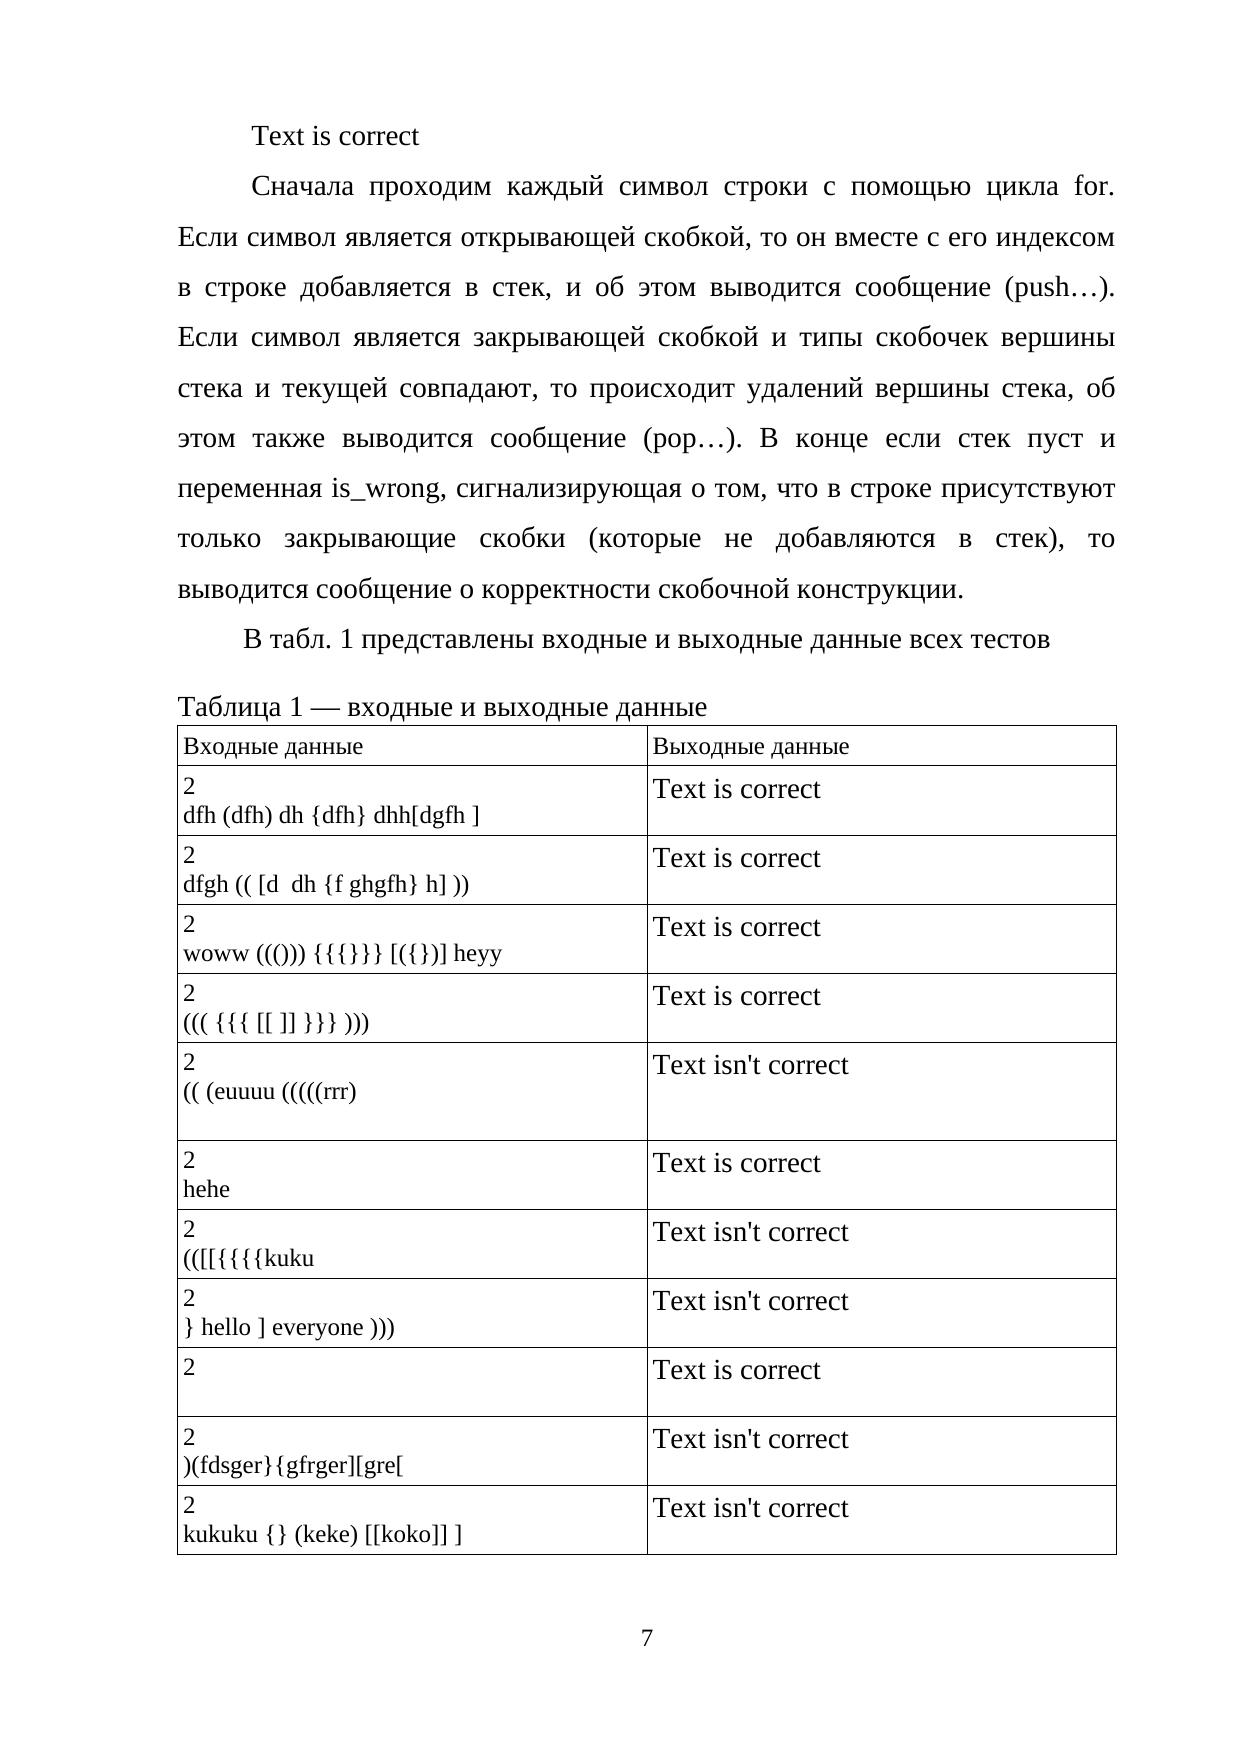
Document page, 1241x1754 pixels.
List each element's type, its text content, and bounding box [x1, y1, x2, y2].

table_cell Text is correct [648, 974, 1116, 1042]
table_cell Text isn't correct [648, 1417, 1116, 1485]
text Text is correct [177, 118, 1116, 152]
table_cell Text isn't correct [648, 1279, 1116, 1347]
table_cell 2 } hello ] everyone ))) [178, 1279, 647, 1347]
text Сначала проходим каждый символ строки с помощью цикла for. Если символ является открывающей скобкой, то он вместе с его индексом в строке добавляется в стек, и об этом выводится сообщение (push…). Если символ является закрывающей скобкой и типы скобочек вершины стека и текущей совпадают, то происходит удалений вершины стека, об этом также выводится сообщение (pop…). В конце если стек пуст и переменная is_wrong, сигнализирующая о том, что в строке присутствуют только закрывающие скобки (которые не добавляются в стек), то выводится сообщение о корректности скобочной конструкции. [177, 168, 1116, 604]
table_header Выходные данные [648, 726, 1116, 765]
table_cell 2 [178, 1348, 647, 1416]
text В табл. 1 представлены входные и выходные данные всех тестов [177, 621, 1116, 655]
table_cell Text is correct [648, 1348, 1116, 1416]
table_cell Text isn't correct [648, 1043, 1116, 1139]
table_cell Text isn't correct [648, 1210, 1116, 1278]
table_cell Text isn't correct [648, 1486, 1116, 1554]
table_header Входные данные [178, 726, 647, 765]
table_cell Text is correct [648, 1141, 1116, 1208]
text Таблица 1 — входные и выходные данные [177, 689, 1101, 723]
table_cell Text is correct [648, 836, 1116, 903]
table_cell 2 dfh (dfh) dh {dfh} dhh[dgfh ] [178, 766, 647, 834]
table_cell 2 kukuku {} (keke) [[koko]] ] [178, 1486, 647, 1554]
table_cell Text is correct [648, 905, 1116, 973]
table_cell 2 ((( {{{ [[ ]] }}} ))) [178, 974, 647, 1042]
table_cell Text is correct [648, 766, 1116, 834]
table_cell 2 dfgh (( [d dh {f ghgfh} h] )) [178, 836, 647, 903]
table_cell 2 woww ((())) {{{}}} [({})] heyy [178, 905, 647, 973]
table_cell 2 (([[{{{{kuku [178, 1210, 647, 1278]
table_cell 2 )(fdsger}{gfrger][gre[ [178, 1417, 647, 1485]
table_cell 2 (( (euuuu (((((rrr) [178, 1043, 647, 1139]
table_cell 2 hehe [178, 1141, 647, 1208]
